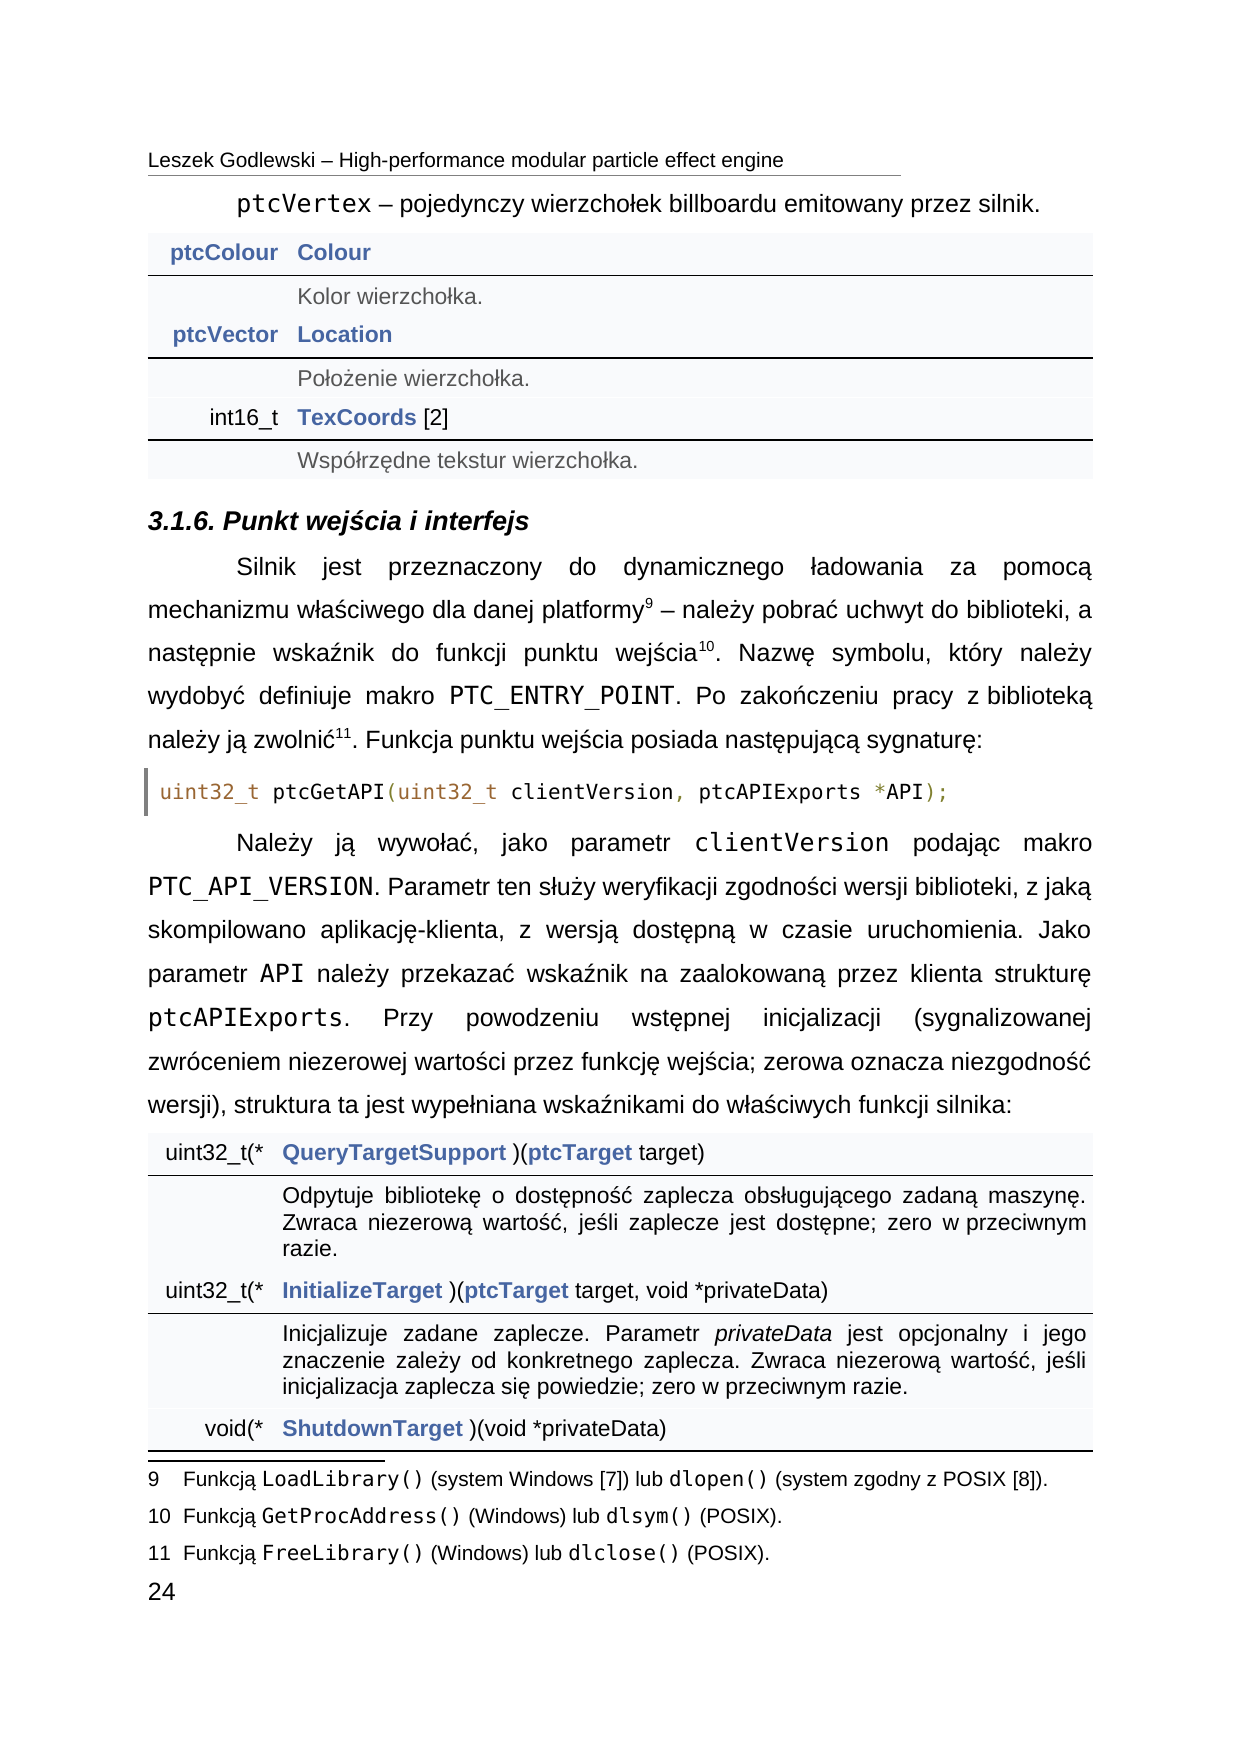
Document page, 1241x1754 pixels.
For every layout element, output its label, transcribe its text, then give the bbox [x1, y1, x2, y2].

table_header QueryTargetSupport )(ptcTarget target) [276, 1133, 1093, 1174]
text Funkcją GetProcAddress() (Windows) lub dlsym() (POSIX). [148, 1504, 1092, 1528]
table_cell Odpytuje bibliotekę o dostępność zaplecza obsługującego zadaną maszynę. Zwraca niezerową wartość, jeśli zaplecze jest dostępne; zero w przeciwnym razie. [276, 1176, 1093, 1271]
text Funkcją FreeLibrary() (Windows) lub dlclose() (POSIX). [148, 1541, 1092, 1565]
table_cell int16_t [148, 398, 291, 439]
table_cell [148, 1176, 276, 1271]
table_cell [148, 359, 291, 397]
table_cell Location [291, 315, 1093, 357]
table_cell [148, 1314, 276, 1408]
table_cell void(* [148, 1409, 276, 1450]
table_cell InitializeTarget )(ptcTarget target, void *privateData) [276, 1271, 1093, 1312]
table_cell TexCoords [2] [291, 398, 1093, 439]
table_cell ptcVector [148, 315, 291, 357]
table_cell ShutdownTarget )(void *privateData) [276, 1409, 1093, 1450]
text ptcVertex – pojedynczy wierzchołek billboardu emitowany przez silnik. [148, 189, 1092, 218]
table_cell uint32_t(* [148, 1271, 276, 1312]
table_header ptcColour [148, 233, 291, 275]
table_cell Inicjalizuje zadane zaplecze. Parametr privateData jest opcjonalny i jego znaczenie zależy od konkretnego zaplecza. Zwraca niezerową wartość, jeśli inicjalizacja zaplecza się powiedzie; zero w przeciwnym razie. [276, 1314, 1093, 1408]
text Należy ją wywołać, jako parametr clientVersion podając makro PTC_API_VERSION. Parametr ten służy weryfikacji zgodności wersji biblioteki, z jaką skompilowano aplikację-klienta, z wersją dostępną w czasie uruchomienia. Jako parametr API należy przekazać wskaźnik na zaalokowaną przez klienta strukturę ptcAPIExports. Przy powodzeniu wstępnej inicjalizacji (sygnalizowanej zwróceniem niezerowej wartości przez funkcję wejścia; zerowa oznacza niezgodność wersji), struktura ta jest wypełniana wskaźnikami do właściwych funkcji silnika: [148, 828, 1092, 1118]
table_header uint32_t(* [148, 1133, 276, 1174]
table_cell Kolor wierzchołka. [291, 276, 1093, 315]
table_cell Położenie wierzchołka. [291, 359, 1093, 397]
table_cell Współrzędne tekstur wierzchołka. [291, 441, 1093, 479]
text Silnik jest przeznaczony do dynamicznego ładowania za pomocą mechanizmu właściwego dla danej platformy – należy pobrać uchwyt do biblioteki, a następnie wskaźnik do funkcji punktu wejścia. Nazwę symbolu, który należy wydobyć definiuje makro PTC_ENTRY_POINT. Po zakończeniu pracy z biblioteką należy ją zwolnić. Funkcja punktu wejścia posiada następującą sygnaturę: [148, 551, 1092, 753]
text Funkcją LoadLibrary() (system Windows [7]) lub dlopen() (system zgodny z POSIX [8]). [148, 1467, 1092, 1492]
text uint32_t ptcGetAPI(uint32_t clientVersion, ptcAPIExports *API); [148, 768, 1104, 816]
table_cell [148, 441, 291, 479]
table_header Colour [291, 233, 1093, 275]
table_cell [148, 276, 291, 315]
subtitle Punkt wejścia i interfejs [148, 504, 1092, 536]
